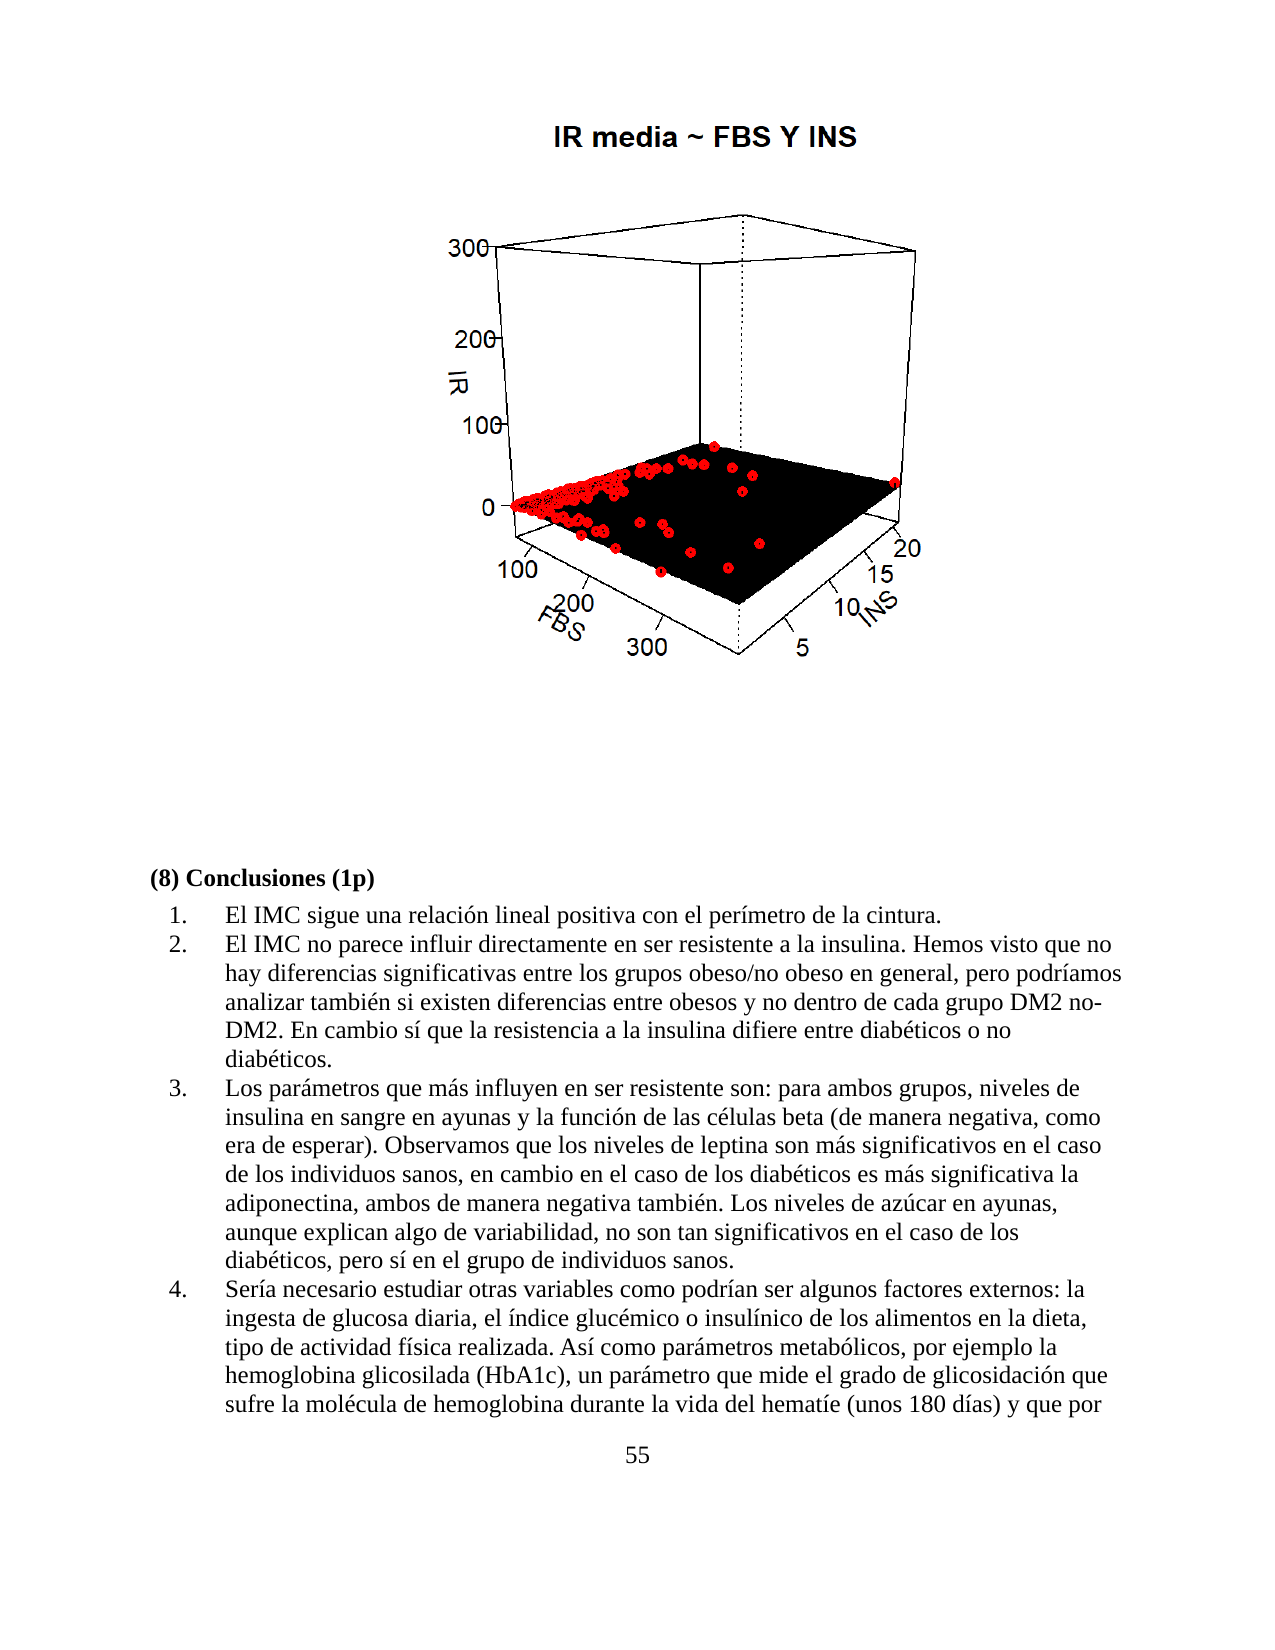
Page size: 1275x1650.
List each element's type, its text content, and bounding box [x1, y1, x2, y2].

text (8) Conclusiones (1p) [150, 863, 1125, 891]
list Sería necesario estudiar otras variables como podrían ser algunos factores externos: la ingesta de glucosa diaria, el índice glucémico o insulínico de los alimentos en la dieta, tipo de actividad física realizada. Así como parámetros metabólicos, por ejemplo la hemoglobina glicosilada (HbA1c), un parámetro que mide el grado de glicosidación que sufre la molécula de hemoglobina durante la vida del hematíe (unos 180 días) y que por [187, 1274, 1125, 1418]
list El IMC no parece influir directamente en ser resistente a la insulina. Hemos visto que no hay diferencias significativas entre los grupos obeso/no obeso en general, pero podríamos analizar también si existen diferencias entre obesos y no dentro de cada grupo DM2 no-DM2. En cambio sí que la resistencia a la insulina difiere entre diabéticos o no diabéticos. [187, 929, 1125, 1073]
list Los parámetros que más influyen en ser resistente son: para ambos grupos, niveles de insulina en sangre en ayunas y la función de las células beta (de manera negativa, como era de esperar). Observamos que los niveles de leptina son más significativos en el caso de los individuos sanos, en cambio en el caso de los diabéticos es más significativa la adiponectina, ambos de manera negativa también. Los niveles de azúcar en ayunas, aunque explican algo de variabilidad, no son tan significativos en el caso de los diabéticos, pero sí en el grupo de individuos sanos. [187, 1073, 1125, 1274]
list El IMC sigue una relación lineal positiva con el perímetro de la cintura. [187, 900, 1125, 929]
